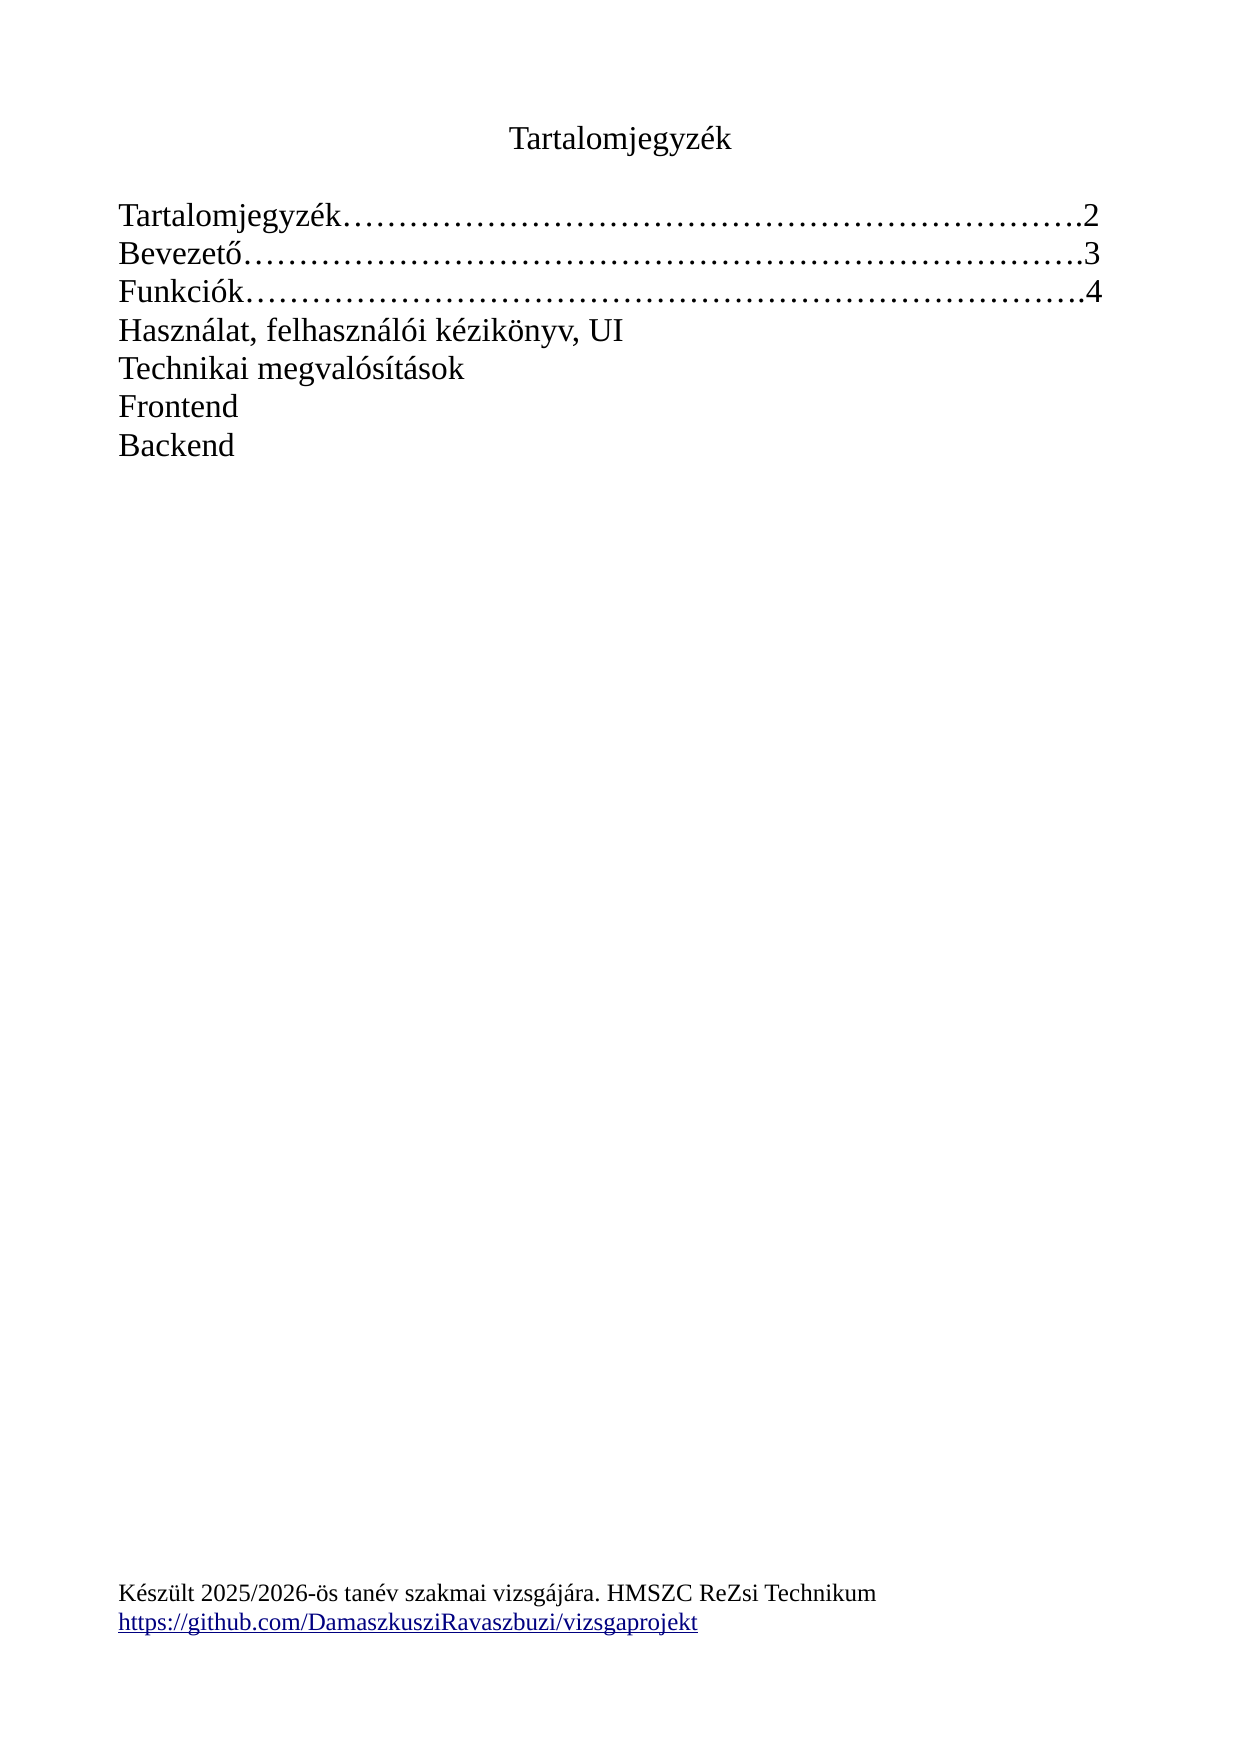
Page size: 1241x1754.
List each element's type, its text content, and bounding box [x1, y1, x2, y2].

text Backend [118, 425, 1122, 463]
text Használat, felhasználói kézikönyv, UI [118, 310, 1122, 348]
text Tartalomjegyzék [118, 118, 1122, 156]
text Funkciók………………………………………………………………….4 [118, 271, 1122, 310]
text Tartalomjegyzék………………………………………………………….2 [118, 195, 1122, 233]
text Frontend [118, 386, 1122, 425]
text Technikai megvalósítások [118, 348, 1122, 386]
text Bevezető………………………………………………………………….3 [118, 233, 1122, 271]
